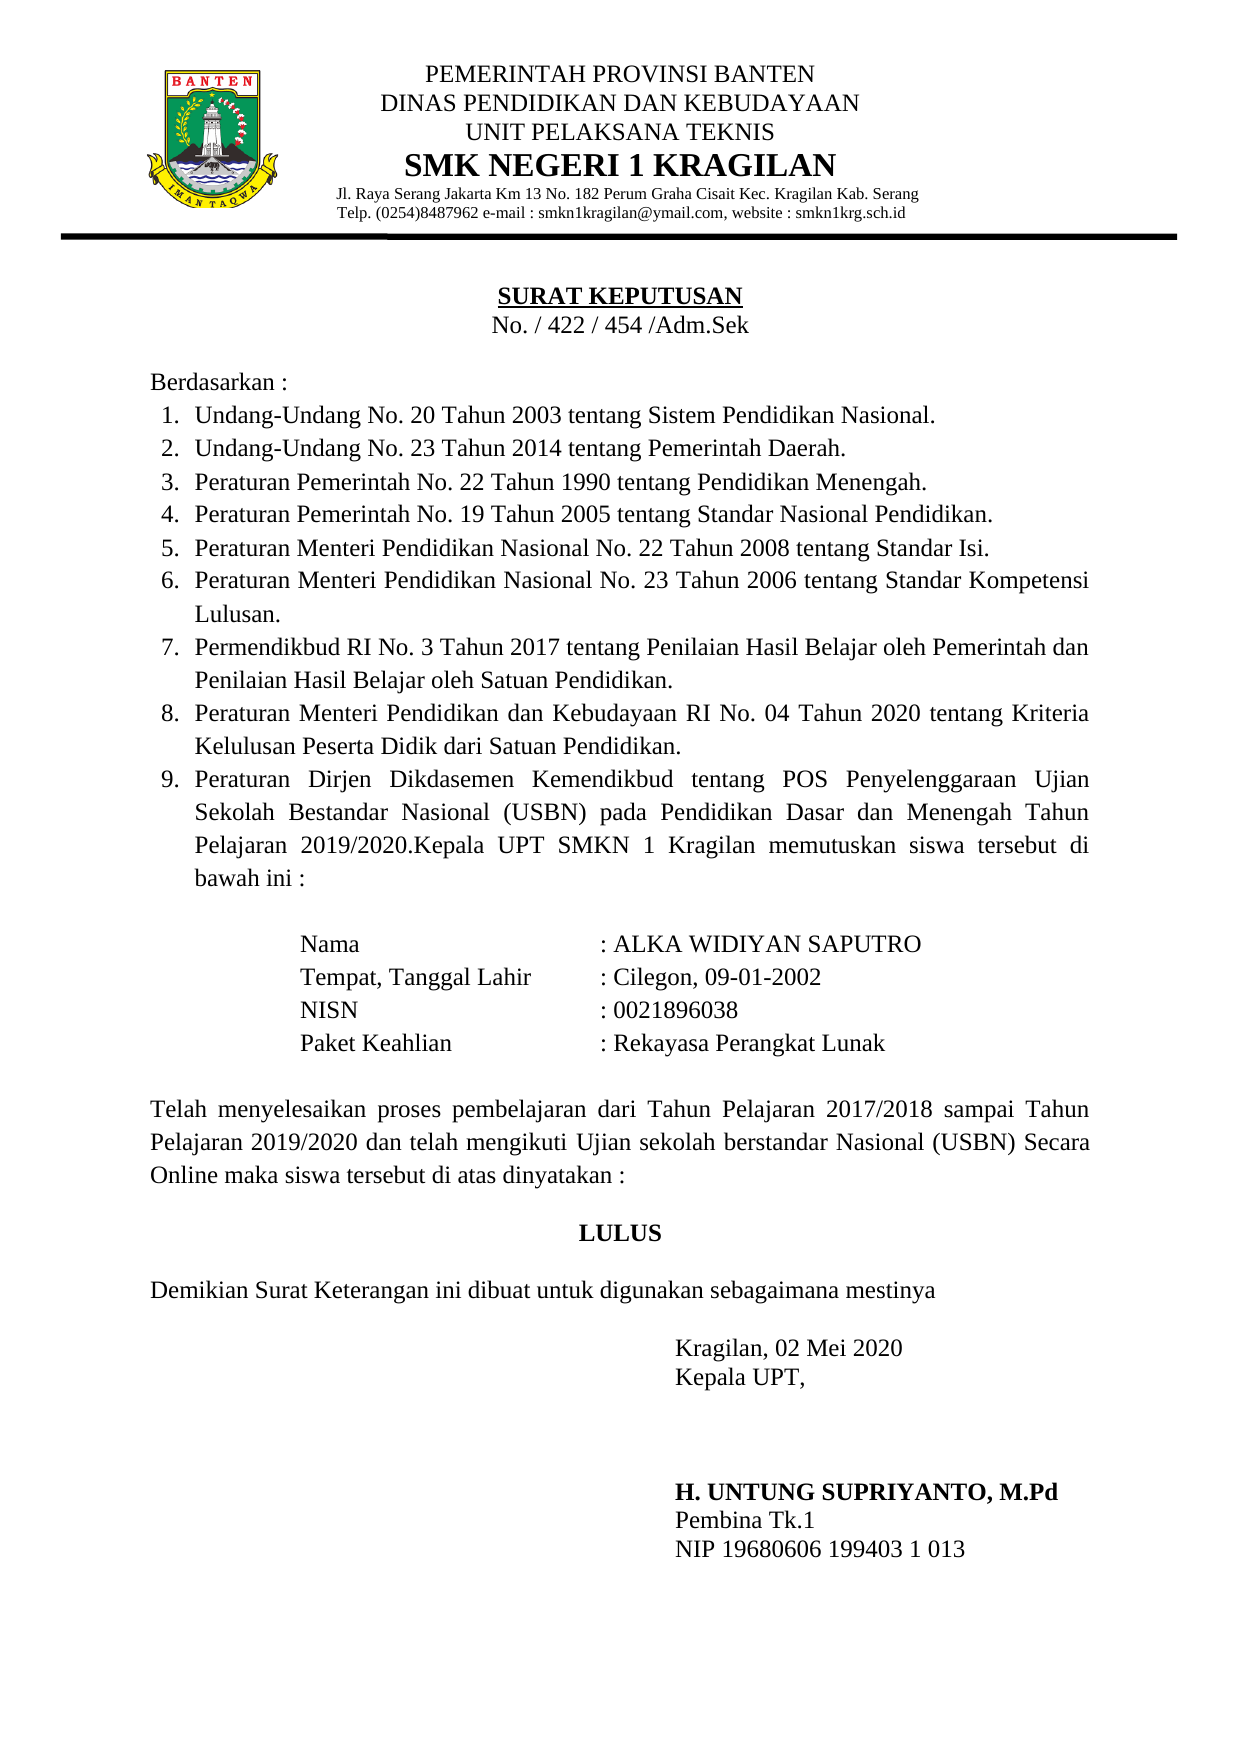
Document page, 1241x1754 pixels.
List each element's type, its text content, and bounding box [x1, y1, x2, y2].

text SURAT KEPUTUSAN [150, 281, 1090, 310]
list Undang-Undang No. 23 Tahun 2014 tentang Pemerintah Daerah. [179, 433, 1090, 462]
text Berdasarkan : [150, 367, 1090, 396]
text Pembina Tk.1 [150, 1506, 1090, 1534]
list Undang-Undang No. 20 Tahun 2003 tentang Sistem Pendidikan Nasional. [179, 401, 1090, 429]
list Peraturan Pemerintah No. 22 Tahun 1990 tentang Pendidikan Menengah. [179, 467, 1090, 495]
list Peraturan Menteri Pendidikan Nasional No. 22 Tahun 2008 tentang Standar Isi. [179, 533, 1090, 561]
text LULUS [150, 1218, 1090, 1247]
text Demikian Surat Keterangan ini dibuat untuk digunakan sebagaimana mestinya [150, 1276, 1090, 1304]
text Kragilan, 02 Mei 2020 [150, 1333, 1090, 1362]
list Peraturan Menteri Pendidikan dan Kebudayaan RI No. 04 Tahun 2020 tentang Kriteria Kelulusan Peserta Didik dari Satuan Pendidikan. [179, 698, 1090, 759]
text NISN : 0021896038 [150, 995, 1090, 1024]
text H. UNTUNG SUPRIYANTO, M.Pd [150, 1477, 1090, 1506]
list Peraturan Pemerintah No. 19 Tahun 2005 tentang Standar Nasional Pendidikan. [179, 499, 1090, 528]
text Telah menyelesaikan proses pembelajaran dari Tahun Pelajaran 2017/2018 sampai Tahun Pelajaran 2019/2020 dan telah mengikuti Ujian sekolah berstandar Nasional (USBN) Secara Online maka siswa tersebut di atas dinyatakan : [150, 1094, 1090, 1189]
list Peraturan Menteri Pendidikan Nasional No. 23 Tahun 2006 tentang Standar Kompetensi Lulusan. [179, 566, 1090, 627]
text Kepala UPT, [150, 1362, 1090, 1391]
picture [146, 70, 279, 208]
text Nama : ALKA WIDIYAN SAPUTRO [150, 929, 1090, 958]
text Tempat, Tanggal Lahir : Cilegon, 09-01-2002 [150, 962, 1090, 991]
text NIP 19680606 199403 1 013 [150, 1534, 1090, 1563]
list Peraturan Dirjen Dikdasemen Kemendikbud tentang POS Penyelenggaraan Ujian Sekolah Bestandar Nasional (USBN) pada Pendidikan Dasar dan Menengah Tahun Pelajaran 2019/2020.Kepala UPT SMKN 1 Kragilan memutuskan siswa tersebut di bawah ini : [179, 764, 1090, 892]
text Paket Keahlian : Rekayasa Perangkat Lunak [150, 1028, 1090, 1057]
list Permendikbud RI No. 3 Tahun 2017 tentang Penilaian Hasil Belajar oleh Pemerintah dan Penilaian Hasil Belajar oleh Satuan Pendidikan. [179, 632, 1090, 693]
text No. / 422 / 454 /Adm.Sek [150, 310, 1090, 339]
